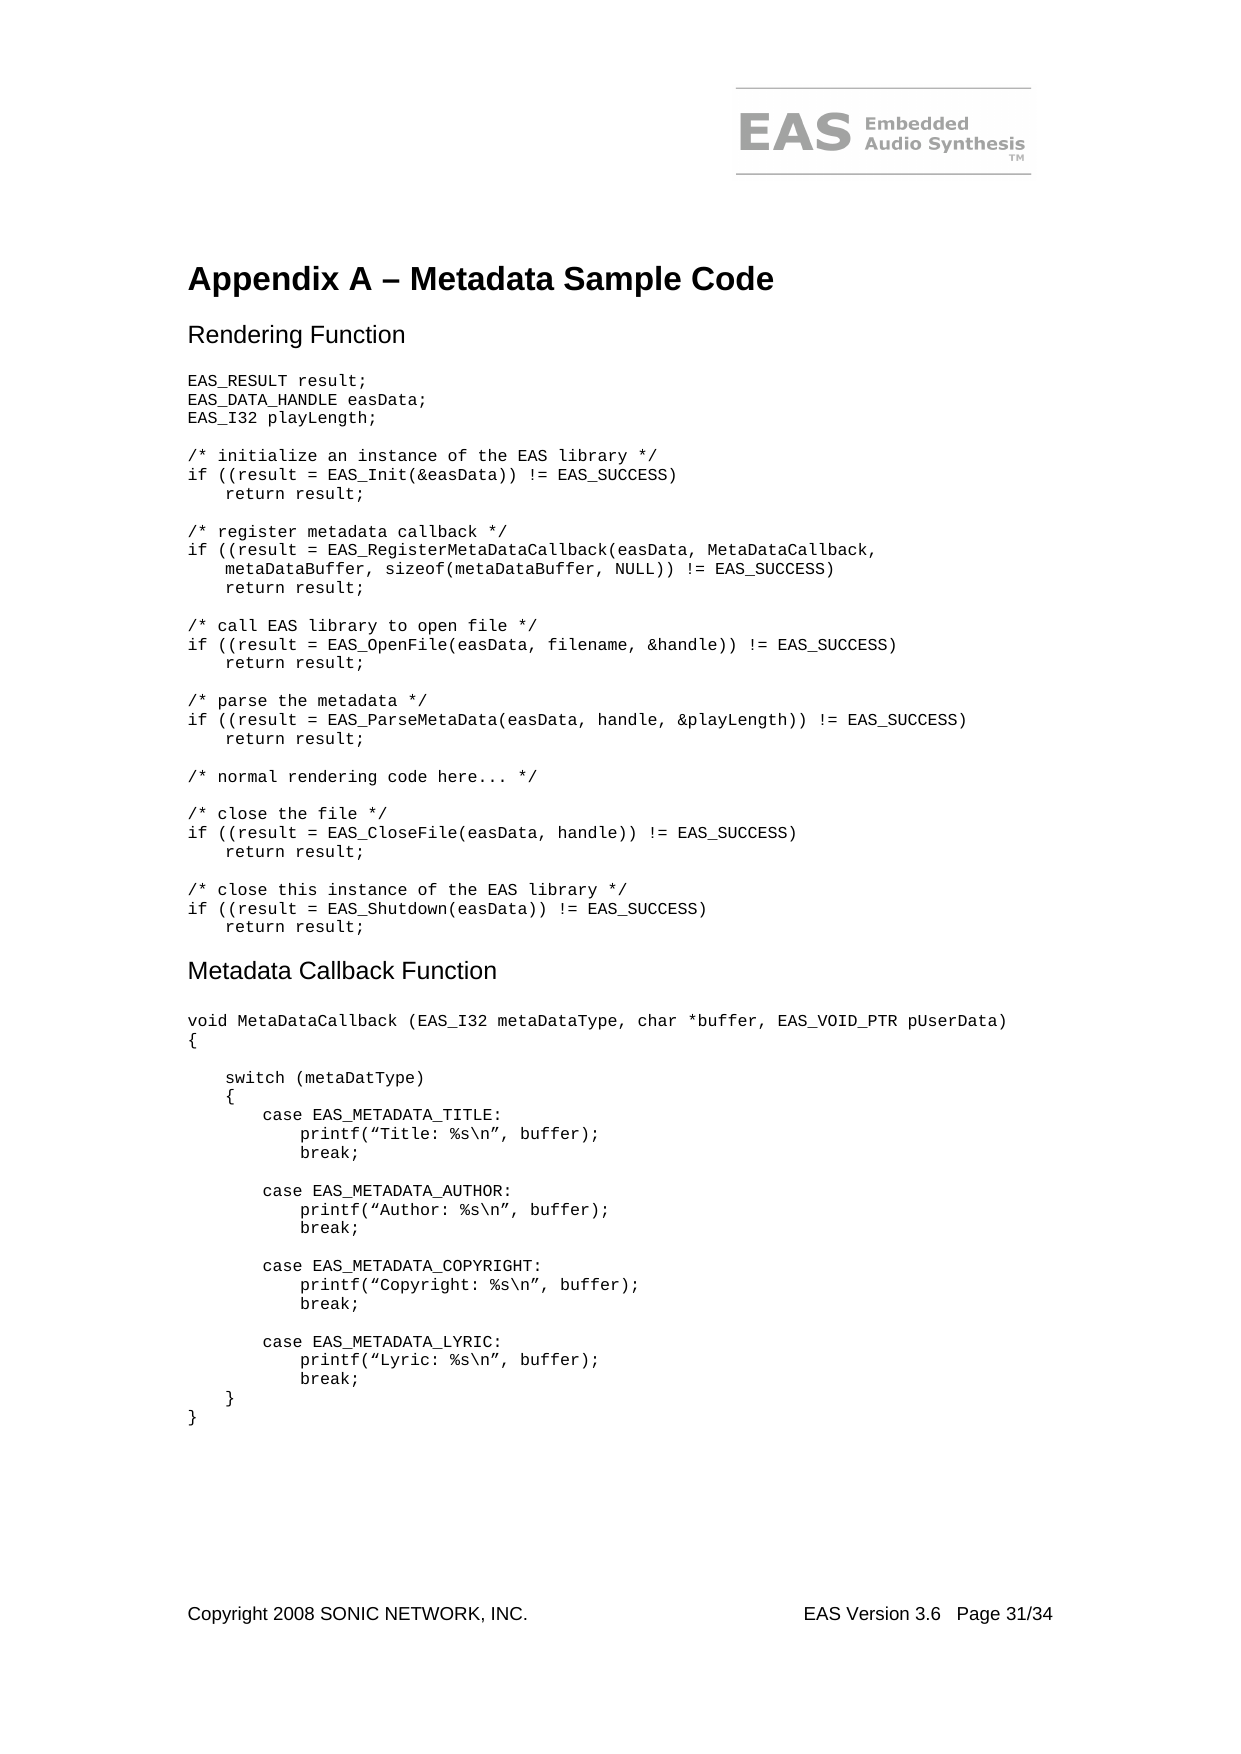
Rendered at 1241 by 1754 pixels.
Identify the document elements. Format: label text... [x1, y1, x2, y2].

text if ((result = EAS_RegisterMetaDataCallback(easData, MetaDataCallback, [187, 542, 1053, 561]
text case EAS_METADATA_COPYRIGHT: [187, 1258, 1053, 1277]
text /* register metadata callback */ [187, 523, 1053, 542]
text EAS_RESULT result; [187, 372, 1053, 391]
text printf(“Title: %s\n”, buffer); [187, 1126, 1053, 1144]
text case EAS_METADATA_LYRIC: [187, 1333, 1053, 1352]
text break; [187, 1220, 1053, 1239]
text printf(“Copyright: %s\n”, buffer); [187, 1277, 1053, 1295]
text /* normal rendering code here... */ [187, 768, 1053, 787]
text return result; [225, 731, 1053, 749]
text /* call EAS library to open file */ [187, 617, 1053, 636]
text /* close this instance of the EAS library */ [187, 881, 1053, 900]
text Rendering Function [187, 321, 1053, 349]
text if ((result = EAS_OpenFile(easData, filename, &handle)) != EAS_SUCCESS) [187, 636, 1053, 655]
text if ((result = EAS_ParseMetaData(easData, handle, &playLength)) != EAS_SUCCESS) [187, 712, 1053, 731]
text EAS_DATA_HANDLE easData; [187, 391, 1053, 410]
text return result; [225, 655, 1053, 674]
text Metadata Callback Function [187, 957, 1053, 985]
text { [187, 1031, 1053, 1050]
text { [187, 1088, 1053, 1107]
text } [187, 1390, 1053, 1408]
text if ((result = EAS_CloseFile(easData, handle)) != EAS_SUCCESS) [187, 825, 1053, 844]
text /* close the file */ [187, 806, 1053, 825]
text void MetaDataCallback (EAS_I32 metaDataType, char *buffer, EAS_VOID_PTR pUserData) [187, 1013, 1053, 1031]
text EAS_I32 playLength; [187, 410, 1053, 429]
text /* parse the metadata */ [187, 693, 1053, 712]
text return result; [225, 580, 1053, 598]
text printf(“Author: %s\n”, buffer); [187, 1201, 1053, 1220]
text } [187, 1408, 1053, 1427]
text break; [187, 1295, 1053, 1314]
text /* initialize an instance of the EAS library */ [187, 448, 1053, 467]
text if ((result = EAS_Init(&easData)) != EAS_SUCCESS) [187, 467, 1053, 485]
text metaDataBuffer, sizeof(metaDataBuffer, NULL)) != EAS_SUCCESS) [225, 561, 1053, 580]
text return result; [187, 485, 1053, 504]
text case EAS_METADATA_TITLE: [187, 1107, 1053, 1126]
text return result; [187, 844, 1053, 862]
text return result; [187, 919, 1053, 938]
text printf(“Lyric: %s\n”, buffer); [187, 1352, 1053, 1371]
text switch (metaDatType) [187, 1069, 1053, 1088]
text case EAS_METADATA_AUTHOR: [187, 1182, 1053, 1201]
text if ((result = EAS_Shutdown(easData)) != EAS_SUCCESS) [187, 900, 1053, 919]
text break; [187, 1144, 1053, 1163]
text break; [187, 1371, 1053, 1390]
text Appendix A – Metadata Sample Code [187, 260, 1053, 297]
picture [732, 84, 1037, 181]
